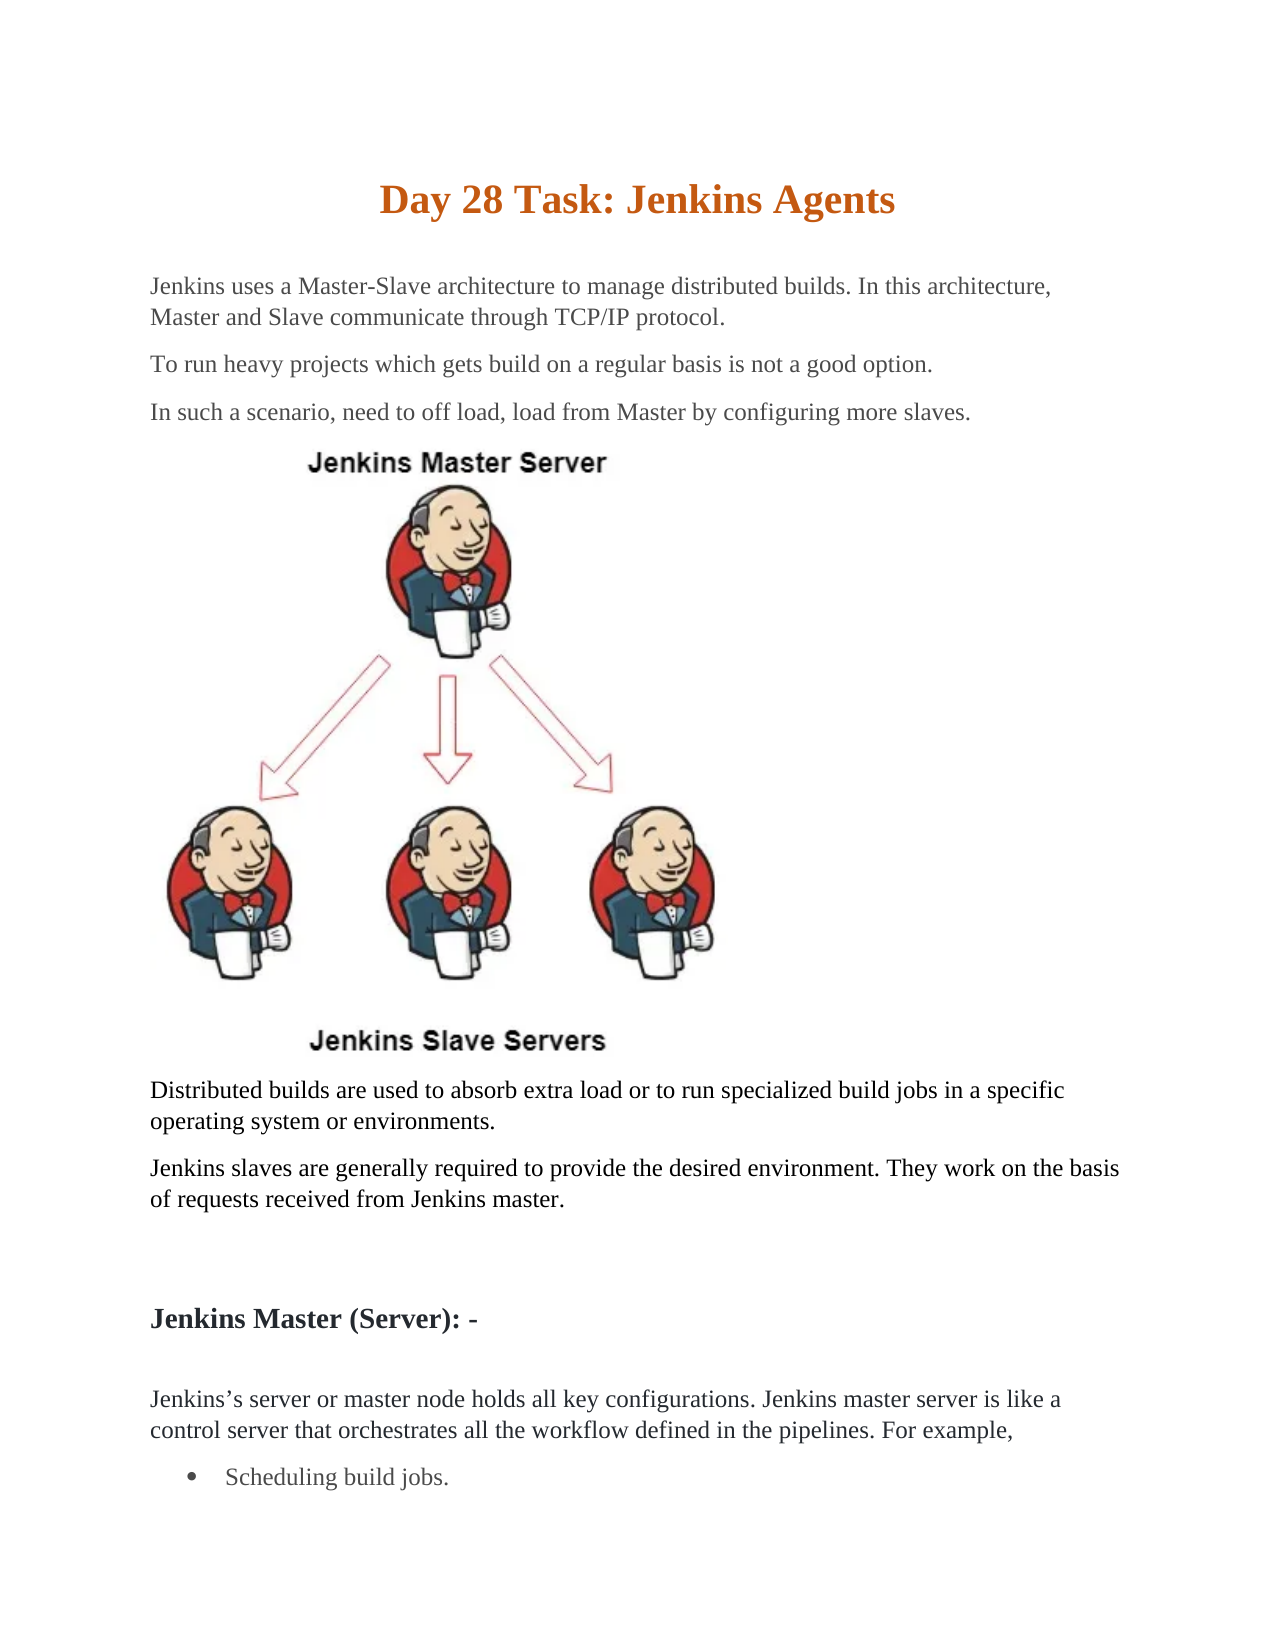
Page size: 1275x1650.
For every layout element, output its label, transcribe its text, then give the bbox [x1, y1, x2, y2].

text Jenkins slaves are generally required to provide the desired environment. They work on the basis of requests received from Jenkins master. [150, 1153, 1125, 1213]
subtitle Day 28 Task: Jenkins Agents [150, 175, 1125, 223]
list Scheduling build jobs. [187, 1462, 1125, 1491]
text Jenkins uses a Master-Slave architecture to manage distributed builds. In this architecture, Master and Slave communicate through TCP/IP protocol. [150, 271, 1125, 331]
text In such a scenario, need to off load, load from Master by configuring more slaves. [150, 397, 1125, 425]
text Distributed builds are used to absorb extra load or to run specialized build jobs in a specific operating system or environments. [150, 1075, 1125, 1134]
subtitle Jenkins Master (Server): - [150, 1301, 1125, 1334]
text Jenkins’s server or master node holds all key configurations. Jenkins master server is like a control server that orchestrates all the workflow defined in the pipelines. For example, [150, 1384, 1125, 1444]
text To run heavy projects which gets build on a regular basis is not a good option. [150, 349, 1125, 378]
